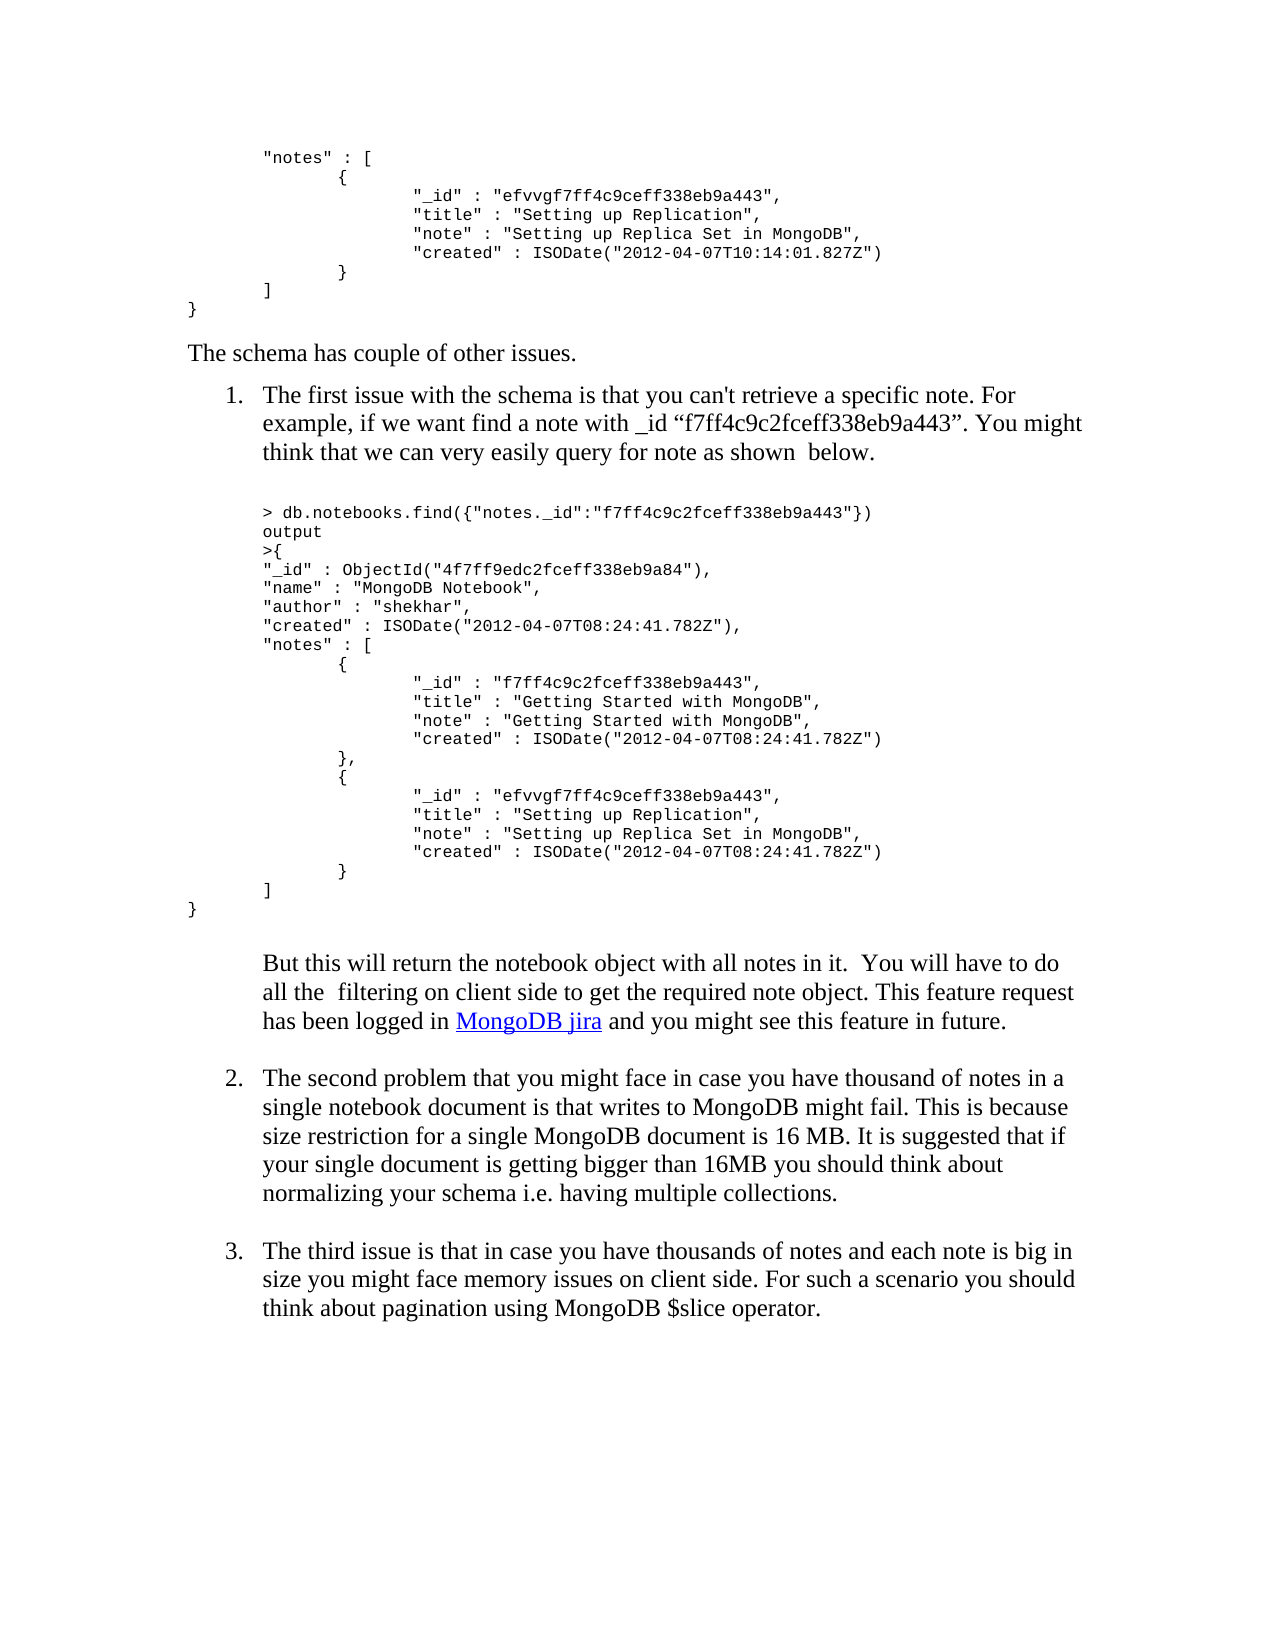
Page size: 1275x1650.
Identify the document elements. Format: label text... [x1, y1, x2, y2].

text "_id" : "efvvgf7ff4c9ceff338eb9a443", [187, 188, 1087, 207]
text >{ [187, 542, 1087, 561]
text } [187, 301, 1087, 320]
text "title" : "Setting up Replication", [187, 207, 1087, 225]
text "_id" : ObjectId("4f7ff9edc2fceff338eb9a84"), [187, 561, 1087, 580]
text { [187, 656, 1087, 674]
text }, [187, 750, 1087, 769]
text } [187, 263, 1087, 282]
text "note" : "Getting Started with MongoDB", [187, 712, 1087, 731]
text } [187, 863, 1087, 882]
text ] [187, 282, 1087, 301]
text "notes" : [ [187, 150, 1087, 169]
text } [187, 901, 1087, 919]
list The third issue is that in case you have thousands of notes and each note is big in size you might face memory issues on client side. For such a scenario you should think about pagination using MongoDB $slice operator. [225, 1236, 1087, 1322]
text { [187, 769, 1087, 787]
text "created" : ISODate("2012-04-07T08:24:41.782Z") [187, 731, 1087, 750]
text "_id" : "f7ff4c9c2fceff338eb9a443", [187, 674, 1087, 693]
text "author" : "shekhar", [187, 599, 1087, 618]
text "created" : ISODate("2012-04-07T08:24:41.782Z"), [187, 618, 1087, 637]
text "notes" : [ [187, 637, 1087, 656]
list The first issue with the schema is that you can't retrieve a specific note. For example, if we want find a note with _id “f7ff4c9c2fceff338eb9a443”. You might think that we can very easily query for note as shown below. [225, 380, 1087, 466]
text "created" : ISODate("2012-04-07T10:14:01.827Z") [187, 244, 1087, 263]
text "name" : "MongoDB Notebook", [187, 580, 1087, 599]
text "_id" : "efvvgf7ff4c9ceff338eb9a443", [187, 787, 1087, 806]
text > db.notebooks.find({"notes._id":"f7ff4c9c2fceff338eb9a443"}) [187, 495, 1087, 523]
text "note" : "Setting up Replica Set in MongoDB", [187, 225, 1087, 244]
text But this will return the notebook object with all notes in it. You will have to do all the filtering on client side to get the required note object. This feature request has been logged in MongoDB jira and you might see this feature in future. [187, 948, 1087, 1034]
text The schema has couple of other issues. [187, 338, 1087, 367]
text "title" : "Setting up Replication", [187, 806, 1087, 825]
text { [187, 169, 1087, 188]
text "title" : "Getting Started with MongoDB", [187, 693, 1087, 712]
text "created" : ISODate("2012-04-07T08:24:41.782Z") [187, 844, 1087, 863]
text output [187, 523, 1087, 542]
text ] [187, 882, 1087, 901]
list The second problem that you might face in case you have thousand of notes in a single notebook document is that writes to MongoDB might fail. This is because size restriction for a single MongoDB document is 16 MB. It is suggested that if your single document is getting bigger than 16MB you should think about normalizing your schema i.e. having multiple collections. [225, 1063, 1087, 1207]
text "note" : "Setting up Replica Set in MongoDB", [187, 825, 1087, 844]
